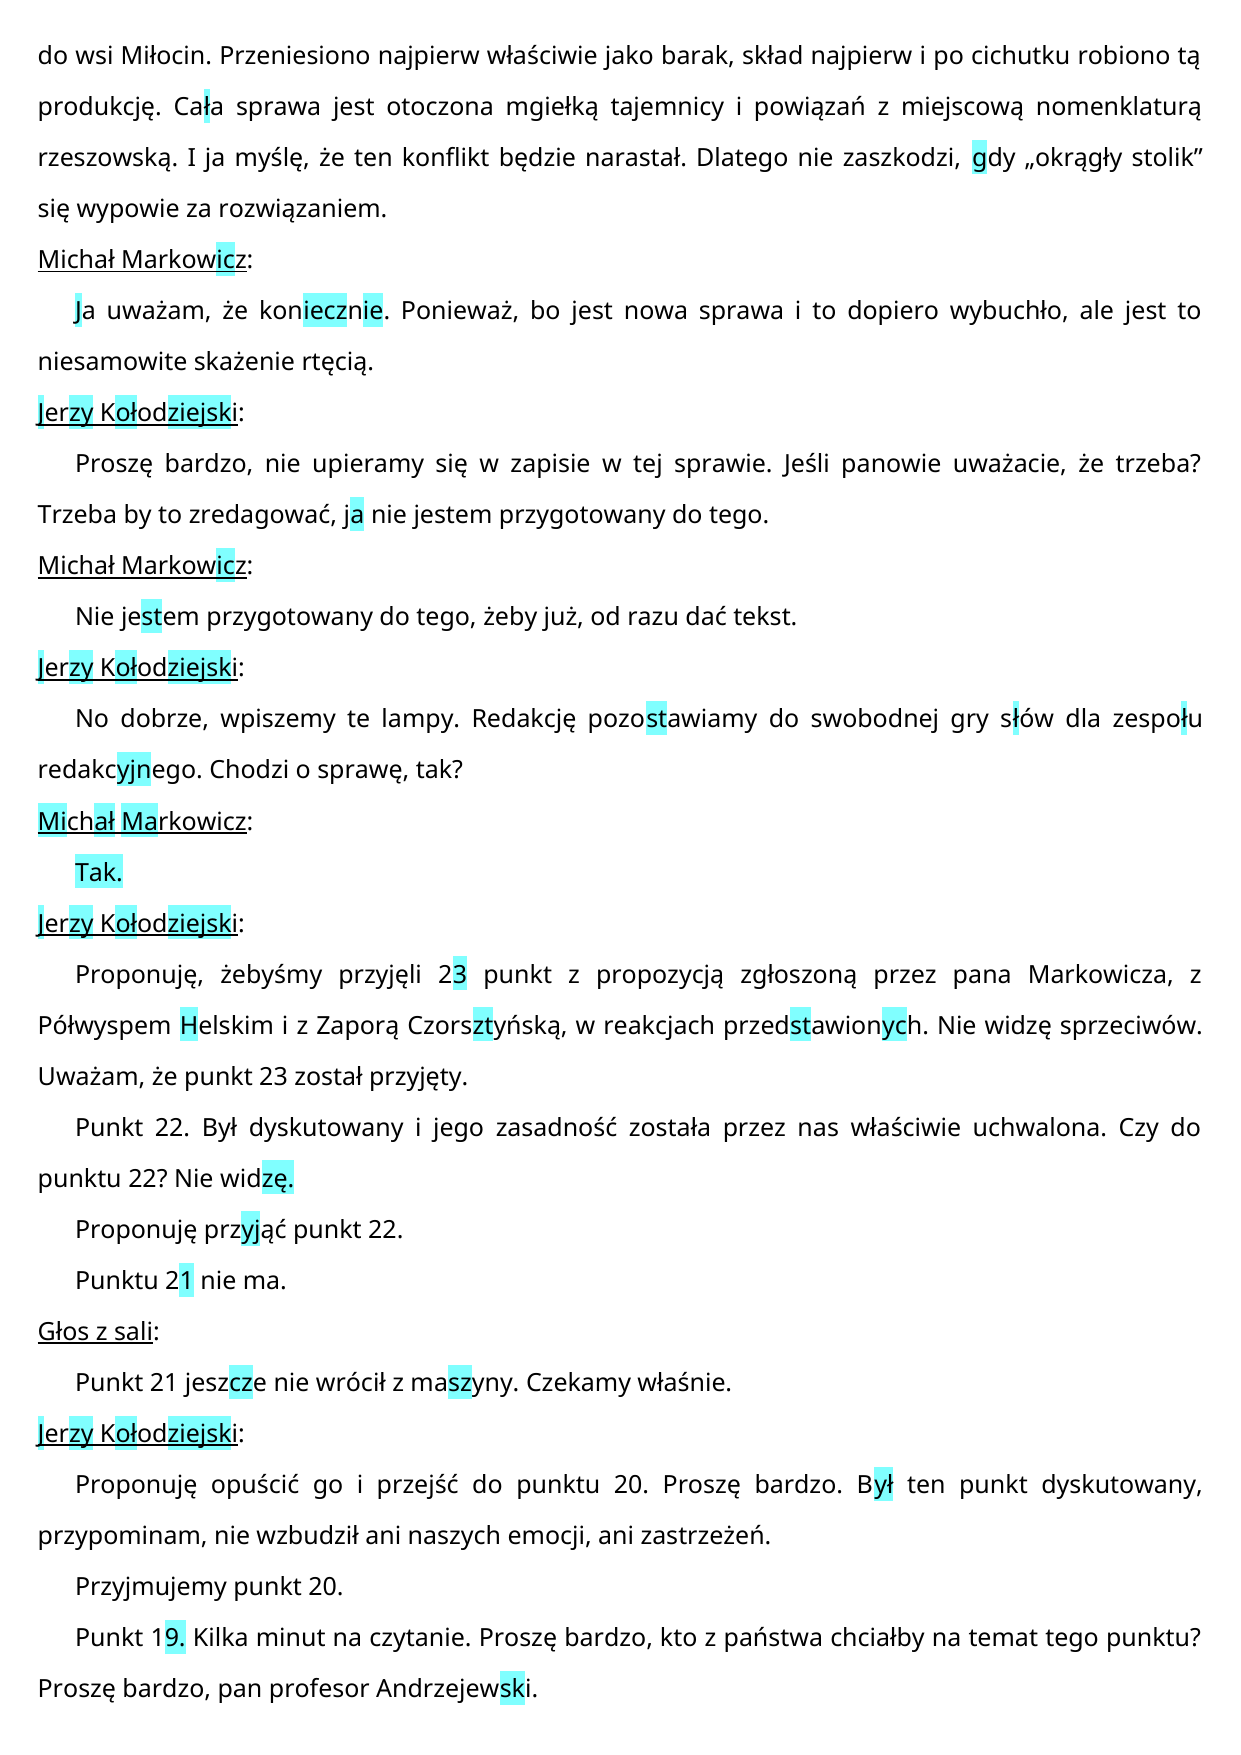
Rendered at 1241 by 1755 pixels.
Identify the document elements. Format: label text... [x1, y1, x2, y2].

text Michał Markowicz: [37, 242, 1203, 276]
text do wsi Miłocin. Przeniesiono najpierw właściwie jako barak, skład najpierw i po cichutku robiono tą produkcję. Cała sprawa jest otoczona mgiełką tajemnicy i powiązań z miejscową nomenklaturą rzeszowską. I ja myślę, że ten konflikt będzie narastał. Dlatego nie zaszkodzi, gdy „okrągły stolik” się wypowie za rozwiązaniem. [37, 37, 1203, 225]
text Proponuję opuścić go i przejść do punktu 20. Proszę bardzo. Był ten punkt dyskutowany, przypominam, nie wzbudził ani naszych emocji, ani zastrzeżeń. [37, 1467, 1203, 1552]
text Przyjmujemy punkt 20. [37, 1569, 1203, 1603]
text Punkt 21 jeszcze nie wrócił z maszyny. Czekamy właśnie. [37, 1364, 1203, 1399]
text Punkt 22. Był dyskutowany i jego zasadność została przez nas właściwie uchwalona. Czy do punktu 22? Nie widzę. [37, 1109, 1203, 1194]
text Jerzy Kołodziejski: [37, 1416, 1203, 1450]
text Punkt 19. Kilka minut na czytanie. Proszę bardzo, kto z państwa chciałby na temat tego punktu? Proszę bardzo, pan profesor Andrzejewski. [37, 1620, 1203, 1705]
text Jerzy Kołodziejski: [37, 905, 1203, 939]
text Michał Markowicz: [37, 803, 1203, 837]
text Głos z sali: [37, 1313, 1203, 1348]
text Michał Markowicz: [37, 548, 1203, 582]
text Punktu 21 nie ma. [37, 1262, 1203, 1297]
text No dobrze, wpiszemy te lampy. Redakcję pozostawiamy do swobodnej gry słów dla zespołu redakcyjnego. Chodzi o sprawę, tak? [37, 701, 1203, 786]
text Proszę bardzo, nie upieramy się w zapisie w tej sprawie. Jeśli panowie uważacie, że trzeba? Trzeba by to zredagować, ja nie jestem przygotowany do tego. [37, 446, 1203, 531]
text Ja uważam, że koniecznie. Ponieważ, bo jest nowa sprawa i to dopiero wybuchło, ale jest to niesamowite skażenie rtęcią. [37, 293, 1203, 378]
text Jerzy Kołodziejski: [37, 395, 1203, 429]
text Jerzy Kołodziejski: [37, 650, 1203, 684]
text Nie jestem przygotowany do tego, żeby już, od razu dać tekst. [37, 599, 1203, 633]
text Proponuję, żebyśmy przyjęli 23 punkt z propozycją zgłoszoną przez pana Markowicza, z Półwyspem Helskim i z Zaporą Czorsztyńską, w reakcjach przedstawionych. Nie widzę sprzeciwów. Uważam, że punkt 23 został przyjęty. [37, 956, 1203, 1092]
text Tak. [37, 854, 1203, 888]
text Proponuję przyjąć punkt 22. [37, 1211, 1203, 1246]
